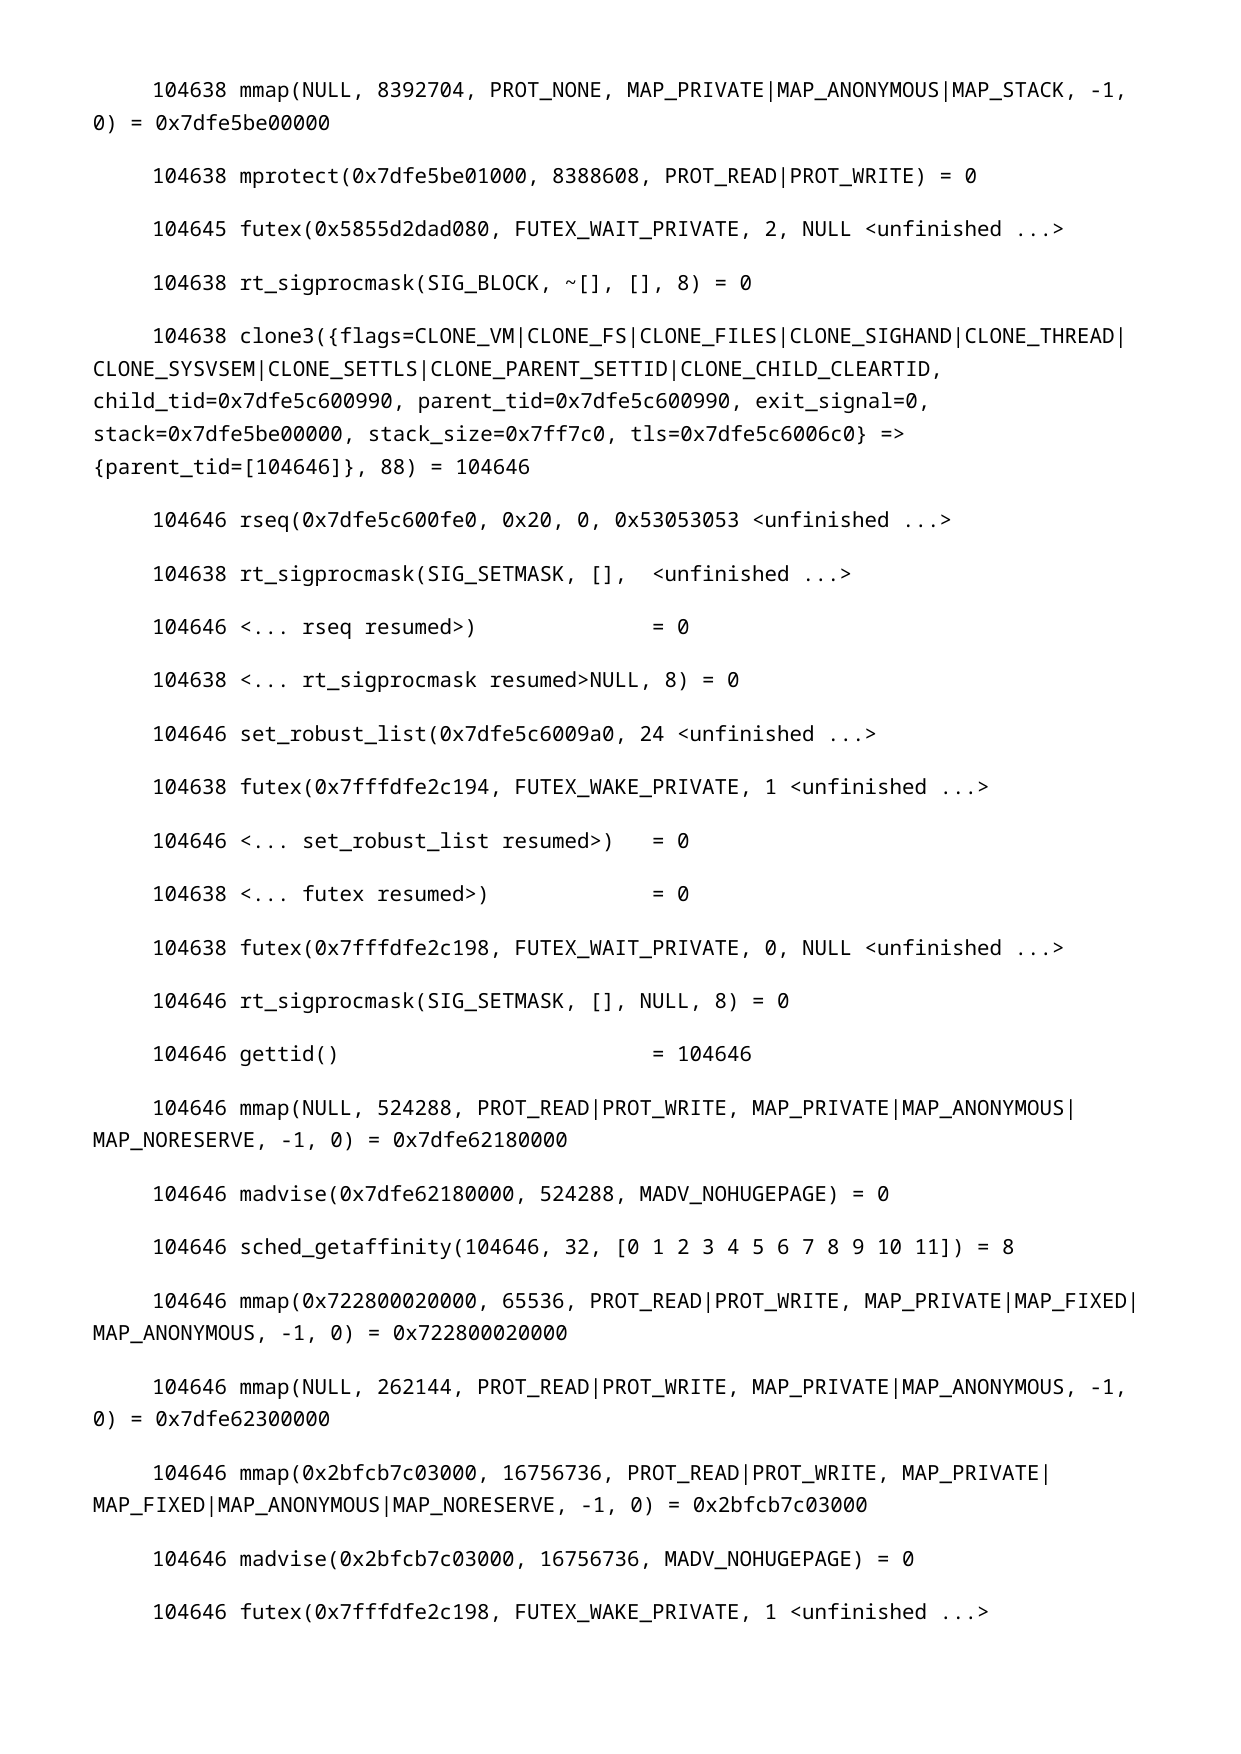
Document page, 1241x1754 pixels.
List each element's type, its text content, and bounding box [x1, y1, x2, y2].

text 104638 <... rt_sigprocmask resumed>NULL, 8) = 0 [93, 666, 1147, 694]
text 104638 rt_sigprocmask(SIG_SETMASK, [], <unfinished ...> [93, 559, 1147, 587]
text 104646 sched_getaffinity(104646, 32, [0 1 2 3 4 5 6 7 8 9 10 11]) = 8 [93, 1232, 1147, 1261]
text 104645 futex(0x5855d2dad080, FUTEX_WAIT_PRIVATE, 2, NULL <unfinished ...> [93, 214, 1147, 243]
text 104646 set_robust_list(0x7dfe5c6009a0, 24 <unfinished ...> [93, 719, 1147, 747]
text 104638 rt_sigprocmask(SIG_BLOCK, ~[], [], 8) = 0 [93, 268, 1147, 296]
text 104646 madvise(0x7dfe62180000, 524288, MADV_NOHUGEPAGE) = 0 [93, 1179, 1147, 1207]
text 104646 mmap(NULL, 262144, PROT_READ|PROT_WRITE, MAP_PRIVATE|MAP_ANONYMOUS, -1, 0) = 0x7dfe62300000 [93, 1372, 1147, 1433]
text 104638 mprotect(0x7dfe5be01000, 8388608, PROT_READ|PROT_WRITE) = 0 [93, 161, 1147, 189]
text 104646 <... rseq resumed>) = 0 [93, 612, 1147, 641]
text 104646 mmap(0x722800020000, 65536, PROT_READ|PROT_WRITE, MAP_PRIVATE|MAP_FIXED|MAP_ANONYMOUS, -1, 0) = 0x722800020000 [93, 1286, 1147, 1347]
text 104646 rt_sigprocmask(SIG_SETMASK, [], NULL, 8) = 0 [93, 986, 1147, 1014]
text 104646 rseq(0x7dfe5c600fe0, 0x20, 0, 0x53053053 <unfinished ...> [93, 505, 1147, 534]
text 104638 clone3({flags=CLONE_VM|CLONE_FS|CLONE_FILES|CLONE_SIGHAND|CLONE_THREAD|CLONE_SYSVSEM|CLONE_SETTLS|CLONE_PARENT_SETTID|CLONE_CHILD_CLEARTID, child_tid=0x7dfe5c600990, parent_tid=0x7dfe5c600990, exit_signal=0, stack=0x7dfe5be00000, stack_size=0x7ff7c0, tls=0x7dfe5c6006c0} => {parent_tid=[104646]}, 88) = 104646 [93, 321, 1147, 480]
text 104638 futex(0x7fffdfe2c198, FUTEX_WAIT_PRIVATE, 0, NULL <unfinished ...> [93, 933, 1147, 961]
text 104646 futex(0x7fffdfe2c198, FUTEX_WAKE_PRIVATE, 1 <unfinished ...> [93, 1597, 1147, 1626]
text 104638 mmap(NULL, 8392704, PROT_NONE, MAP_PRIVATE|MAP_ANONYMOUS|MAP_STACK, -1, 0) = 0x7dfe5be00000 [93, 75, 1147, 136]
text 104646 mmap(NULL, 524288, PROT_READ|PROT_WRITE, MAP_PRIVATE|MAP_ANONYMOUS|MAP_NORESERVE, -1, 0) = 0x7dfe62180000 [93, 1093, 1147, 1154]
text 104646 gettid() = 104646 [93, 1039, 1147, 1068]
text 104646 <... set_robust_list resumed>) = 0 [93, 826, 1147, 854]
text 104638 <... futex resumed>) = 0 [93, 879, 1147, 908]
text 104646 madvise(0x2bfcb7c03000, 16756736, MADV_NOHUGEPAGE) = 0 [93, 1544, 1147, 1572]
text 104638 futex(0x7fffdfe2c194, FUTEX_WAKE_PRIVATE, 1 <unfinished ...> [93, 772, 1147, 801]
text 104646 mmap(0x2bfcb7c03000, 16756736, PROT_READ|PROT_WRITE, MAP_PRIVATE|MAP_FIXED|MAP_ANONYMOUS|MAP_NORESERVE, -1, 0) = 0x2bfcb7c03000 [93, 1458, 1147, 1519]
